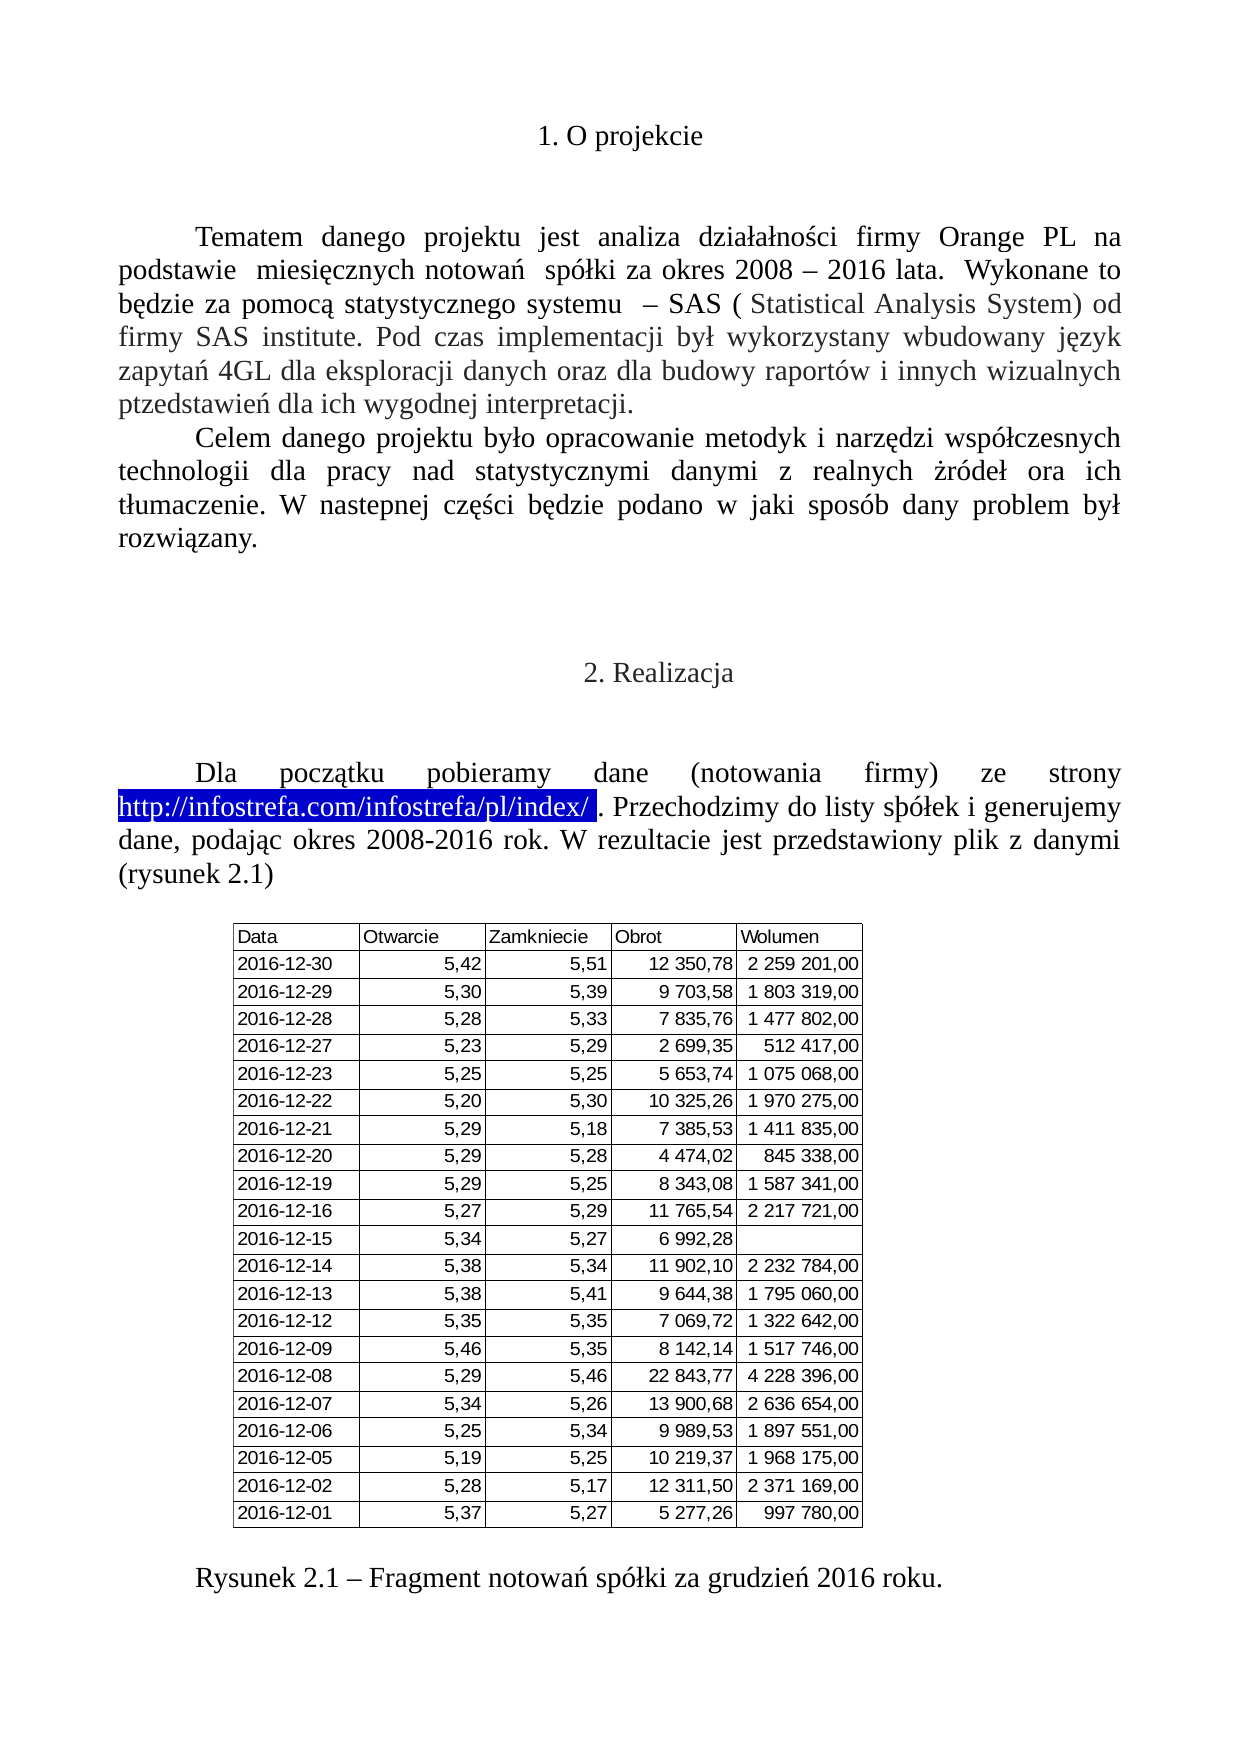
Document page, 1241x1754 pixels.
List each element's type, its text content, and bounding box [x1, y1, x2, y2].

text Celem danego projektu było opracowanie metodyk i narzędzi współczesnych technologii dla pracy nad statystycznymi danymi z realnych żródeł ora ich tłumaczenie. W nastepnej części będzie podano w jaki sposób dany problem był rozwiązany. [118, 420, 1122, 454]
text 1. O projekcie [703, 118, 1122, 152]
text 1. O projekcie [118, 118, 537, 152]
text 2. Realizacja [118, 655, 1122, 688]
text Tematem danego projektu jest analiza działałności firmy Orange PL na podstawie miesięcznych notowań spółki za okres 2008 – 2016 lata. Wykonane to będzie za pomocą statystycznego systemu – SAS ( Statistical Analysis System) od firmy SAS institute. Pod czas implementacji był wykorzystany wbudowany język zapytań 4GL dla eksploracji danych oraz dla budowy raportów i innych wizualnych ptzedstawień dla ich wygodnej interpretacji. [641, 386, 1122, 420]
text Rysunek 2.1 – Fragment notowań spółki za grudzień 2016 roku. [943, 1560, 1122, 1594]
text Dla początku pobieramy dane (notowania firmy) ze strony http://infostrefa.com/infostrefa/pl/index/ . Przechodzimy do listy sþółek i generujemy dane, podając okres 2008-2016 rok. W rezultacie jest przedstawiony plik z danymi (rysunek 2.1) [118, 755, 1122, 889]
text Celem danego projektu było opracowanie metodyk i narzędzi współczesnych technologii dla pracy nad statystycznymi danymi z realnych żródeł ora ich tłumaczenie. W nastepnej części będzie podano w jaki sposób dany problem był rozwiązany. [258, 521, 1122, 554]
text Rysunek 2.1 – Fragment notowań spółki za grudzień 2016 roku. [118, 1560, 195, 1594]
